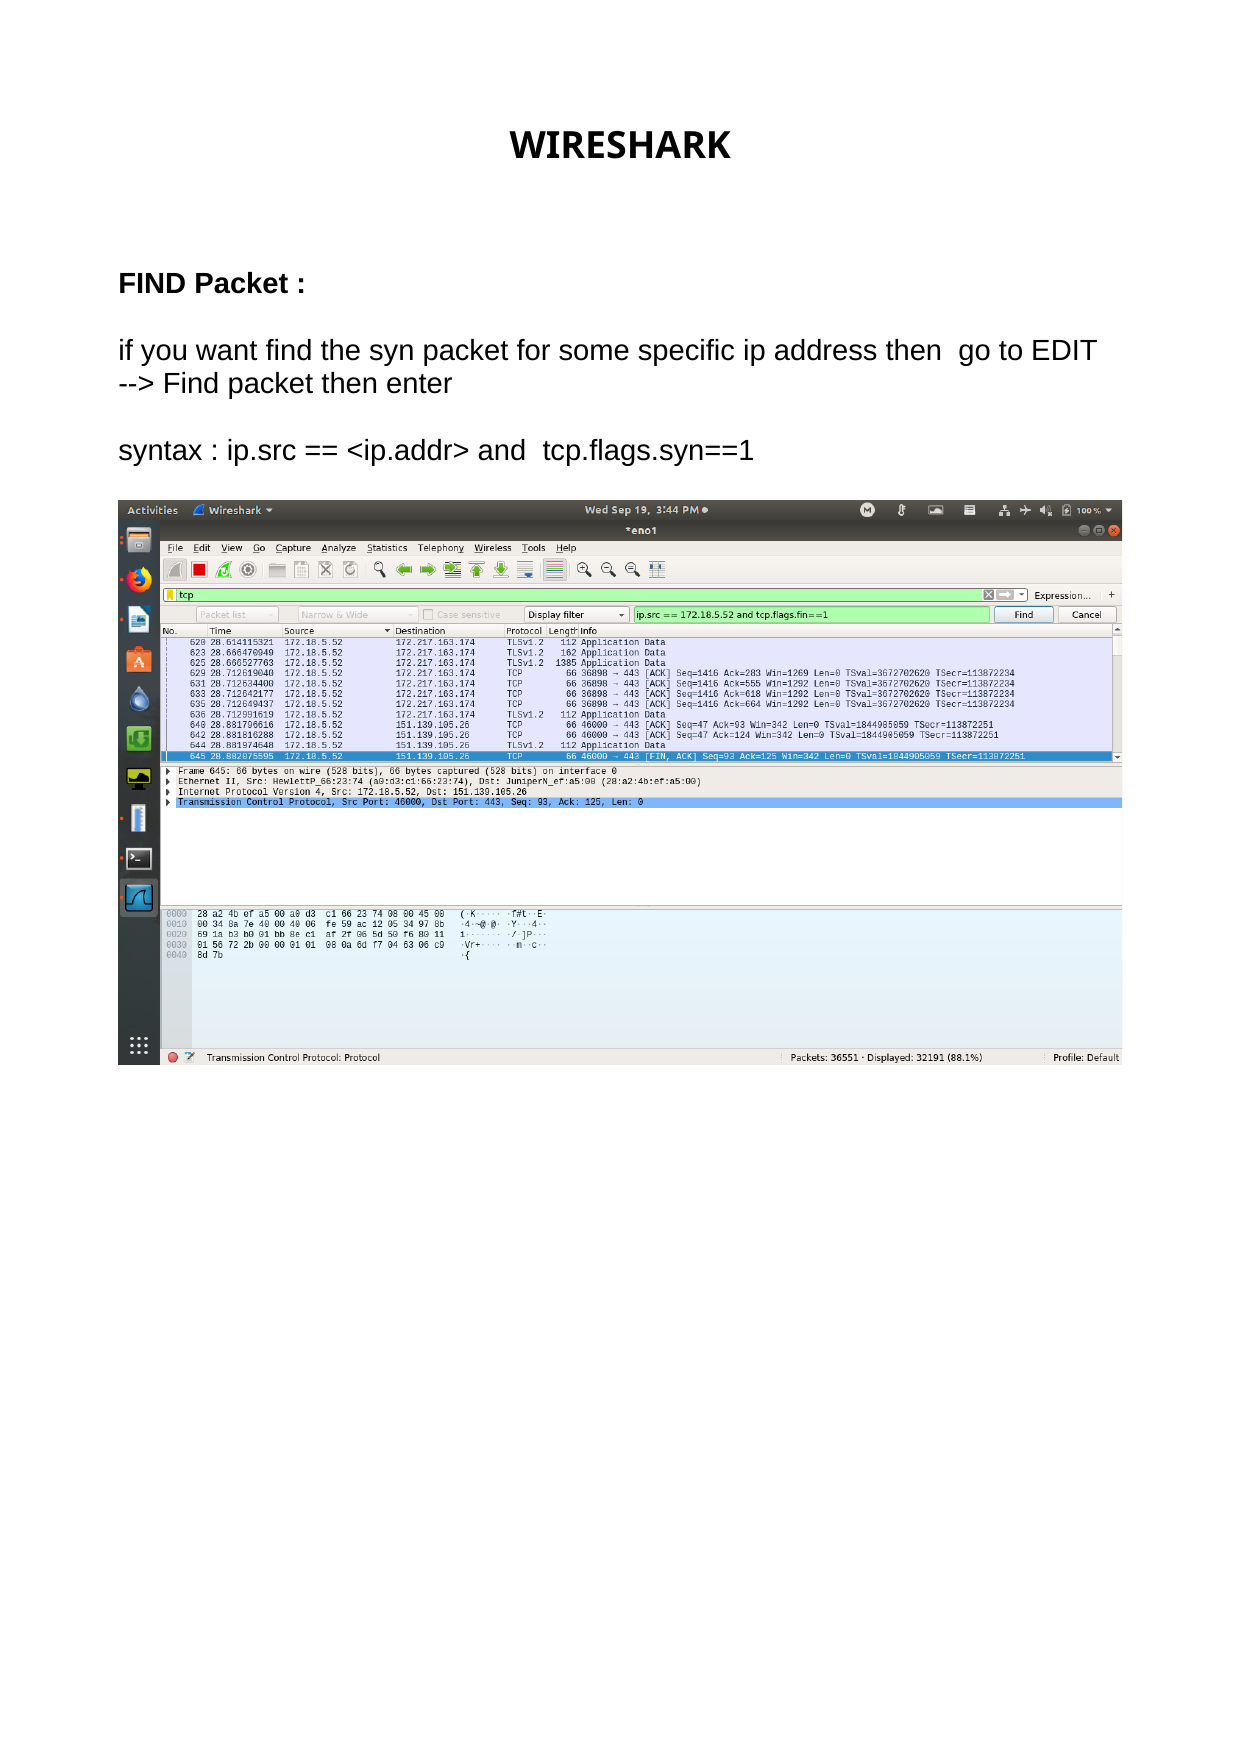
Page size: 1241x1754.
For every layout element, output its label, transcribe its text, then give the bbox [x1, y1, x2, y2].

text if you want find the syn packet for some specific ip address then go to EDIT --> Find packet then enter [118, 333, 1122, 400]
picture [118, 500, 1123, 1065]
text FIND Packet : [118, 266, 1122, 299]
text syntax : ip.src == <ip.addr> and tcp.flags.syn==1 [118, 433, 1122, 467]
